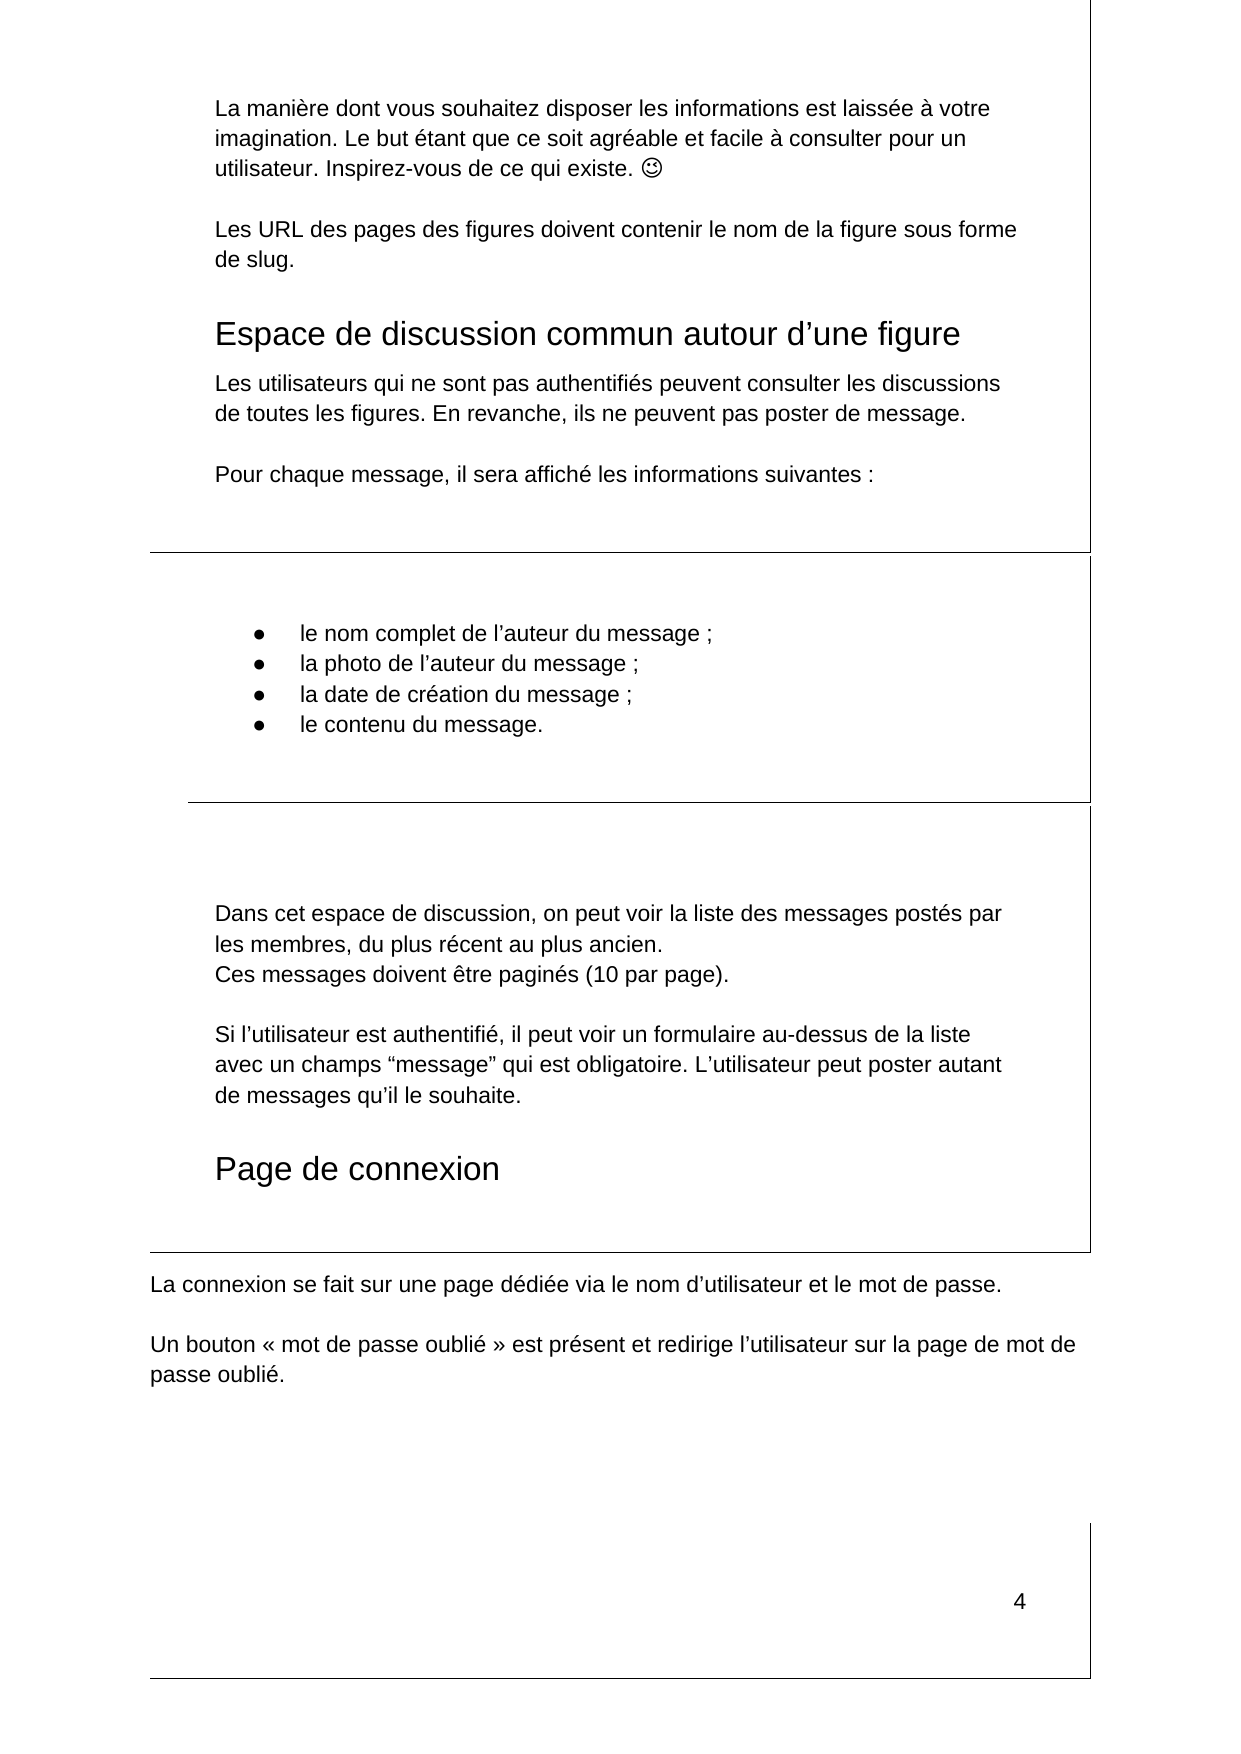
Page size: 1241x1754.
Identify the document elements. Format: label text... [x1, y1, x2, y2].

text Dans cet espace de discussion, on peut voir la liste des messages postés par les membres, du plus récent au plus ancien. [150, 836, 1091, 896]
text Pour chaque message, il sera affiché les informations suivantes : [150, 396, 1091, 552]
text Les utilisateurs qui ne sont pas authentifiés peuvent consulter les discussions de toutes les figures. En revanche, ils ne peuvent pas poster de message. [150, 306, 1091, 396]
text Un bouton « mot de passe oublié » est présent et redirige l’utilisateur sur la page de mot de passe oublié. [150, 1331, 1091, 1388]
text La manière dont vous souhaitez disposer les informations est laissée à votre imagination. Le but étant que ce soit agréable et facile à consulter pour un utilisateur. Inspirez-vous de ce qui existe. 😉 [150, 30, 1091, 151]
text La connexion se fait sur une page dédiée via le nom d’utilisateur et le mot de passe. [150, 1271, 1091, 1297]
subtitle Espace de discussion commun autour d’une figure [150, 249, 1091, 306]
list la photo de l’auteur du message ; [187, 586, 1091, 616]
list la date de création du message ; [187, 616, 1091, 646]
list le contenu du message. [187, 646, 1091, 802]
list le nom complet de l’auteur du message ; [187, 556, 1090, 586]
text Si l’utilisateur est authentifié, il peut voir un formulaire au-dessus de la liste avec un champs “message” qui est obligatoire. L’utilisateur peut poster autant de messages qu’il le souhaite. [150, 957, 1091, 1085]
text Ces messages doivent être paginés (10 par page). [150, 896, 1091, 957]
subtitle Page de connexion [150, 1085, 1091, 1252]
text Les URL des pages des figures doivent contenir le nom de la figure sous forme de slug. [150, 151, 1091, 249]
